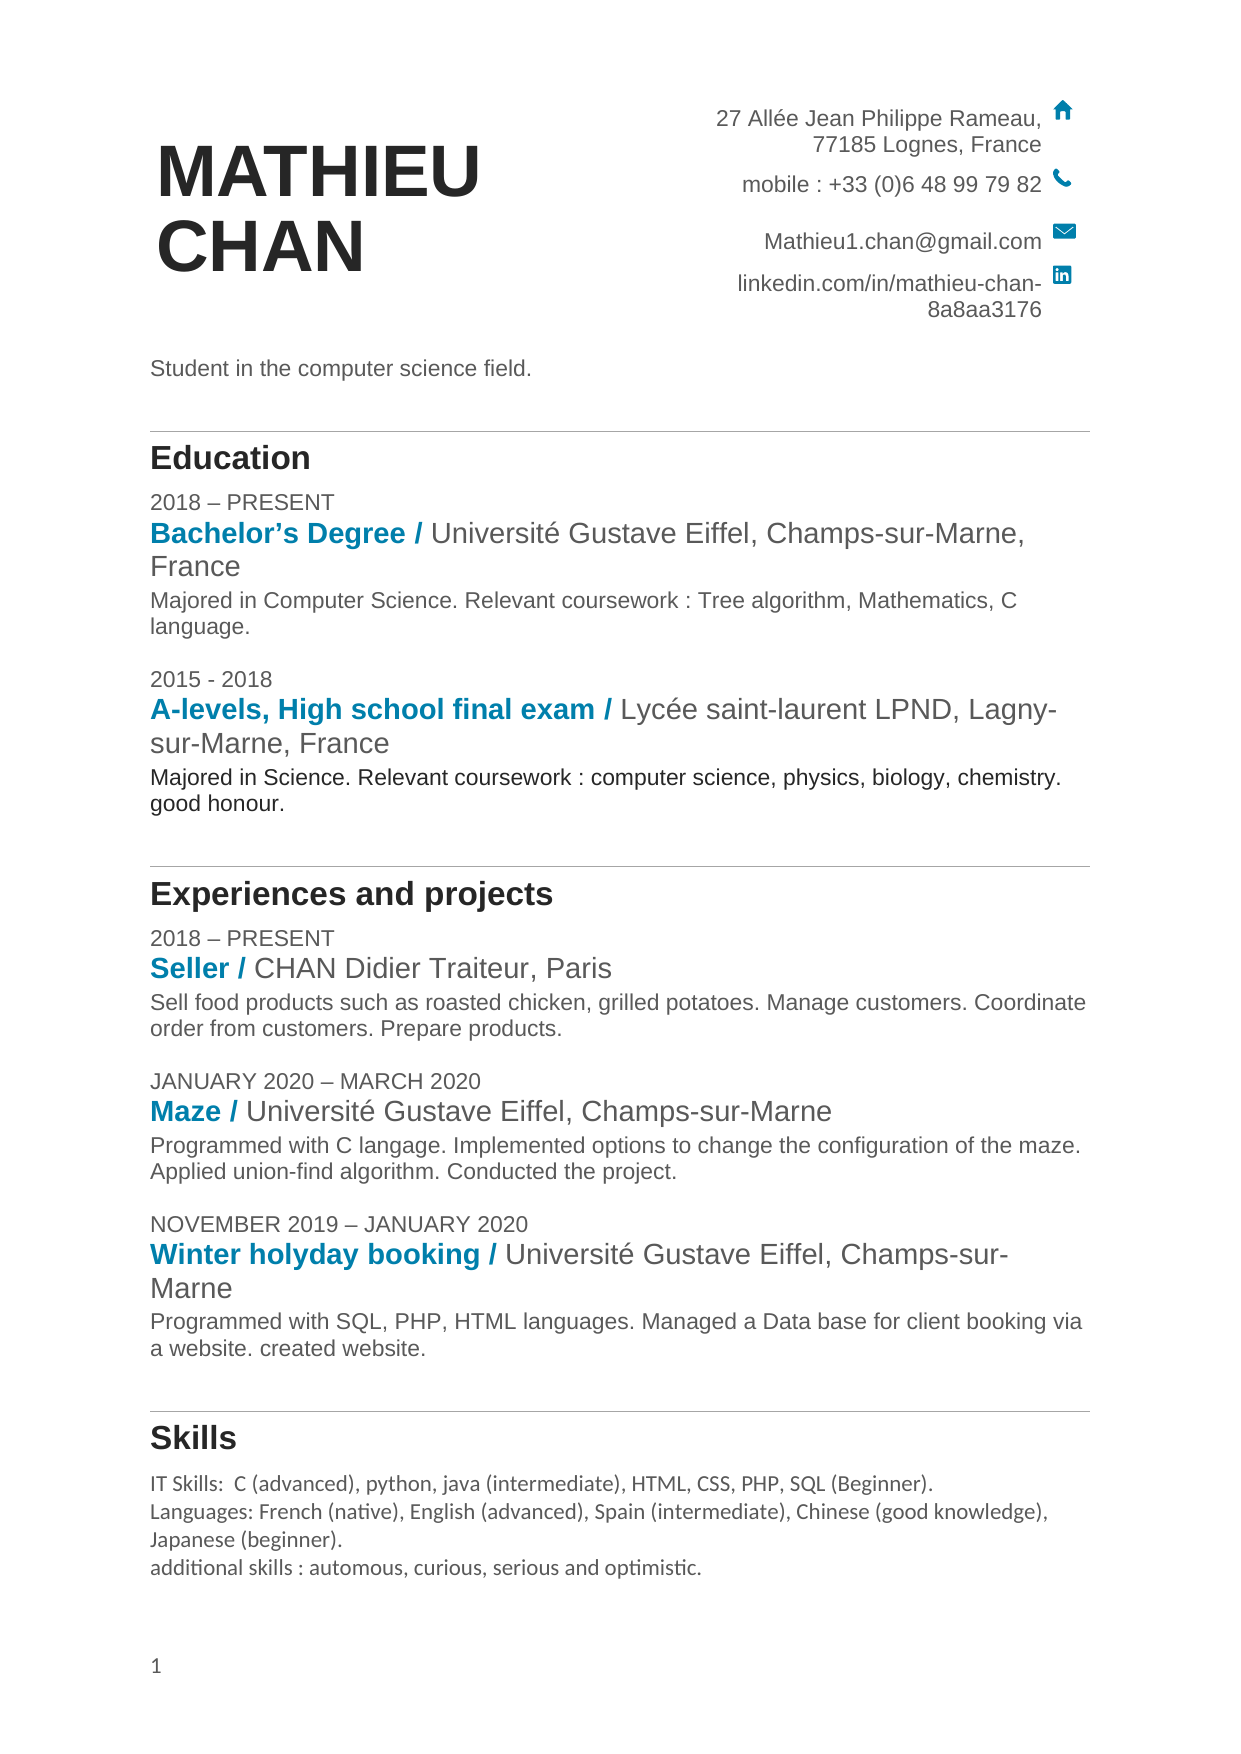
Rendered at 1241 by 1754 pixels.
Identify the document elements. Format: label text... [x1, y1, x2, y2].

subtitle Skills [150, 1412, 1090, 1457]
subtitle A-levels, High school final exam / Lycée saint-laurent LPND, Lagny-sur-Marne, France [150, 692, 1090, 759]
text Languages: French (native), English (advanced), Spain (intermediate), Chinese (good knowledge), Japanese (beginner). [150, 1497, 1090, 1553]
table_header [1048, 96, 1090, 163]
subtitle Experiences and projects [150, 867, 1090, 912]
text additional skills : automous, curious, serious and optimistic. [150, 1553, 1090, 1581]
text good honour. [150, 790, 1090, 816]
table_cell mobile : +33 (0)6 48 99 79 82 [647, 164, 1047, 218]
text IT Skills: C (advanced), python, java (intermediate), HTML, CSS, PHP, SQL (Beginner). [150, 1469, 1090, 1497]
subtitle Winter holyday booking / Université Gustave Eiffel, Champs-sur-Marne [150, 1237, 1090, 1304]
table_cell linkedin.com/in/mathieu-chan-8a8aa3176 [647, 261, 1047, 328]
text Programmed with C langage. Implemented options to change the configuration of the maze. Applied union-find algorithm. Conducted the project. [150, 1132, 1090, 1184]
subtitle 2018 – present [150, 924, 1090, 951]
subtitle Bachelor’s Degree / Université Gustave Eiffel, Champs-sur-Marne, France [150, 516, 1090, 583]
text Programmed with SQL, PHP, HTML languages. Managed a Data base for client booking via a website. created website. [150, 1308, 1090, 1361]
subtitle 2015 - 2018 [150, 666, 1090, 692]
subtitle 2018 – present [150, 489, 1090, 516]
text Majored in Science. Relevant coursework : computer science, physics, biology, chemistry. [150, 763, 1090, 790]
table_header MATHIEU CHAN [151, 96, 646, 328]
table_cell Mathieu1.chan@gmail.com [647, 219, 1047, 260]
table_cell [1048, 261, 1090, 328]
table_header 27 Allée Jean Philippe Rameau, 77185 Lognes, France [647, 96, 1047, 163]
subtitle January 2020 – march 2020 [150, 1068, 1090, 1094]
table_cell [1048, 219, 1090, 260]
text Majored in Computer Science. Relevant coursework : Tree algorithm, Mathematics, C language. [150, 587, 1090, 639]
subtitle Maze / Université Gustave Eiffel, Champs-sur-Marne [150, 1094, 1090, 1127]
subtitle November 2019 – January 2020 [150, 1211, 1090, 1237]
subtitle Seller / CHAN Didier Traiteur, Paris [150, 951, 1090, 984]
subtitle Education [150, 432, 1090, 477]
text Student in the computer science field. [150, 355, 1090, 381]
text Sell food products such as roasted chicken, grilled potatoes. Manage customers. Coordinate order from customers. Prepare products. [150, 988, 1090, 1041]
table_cell [1048, 164, 1090, 218]
